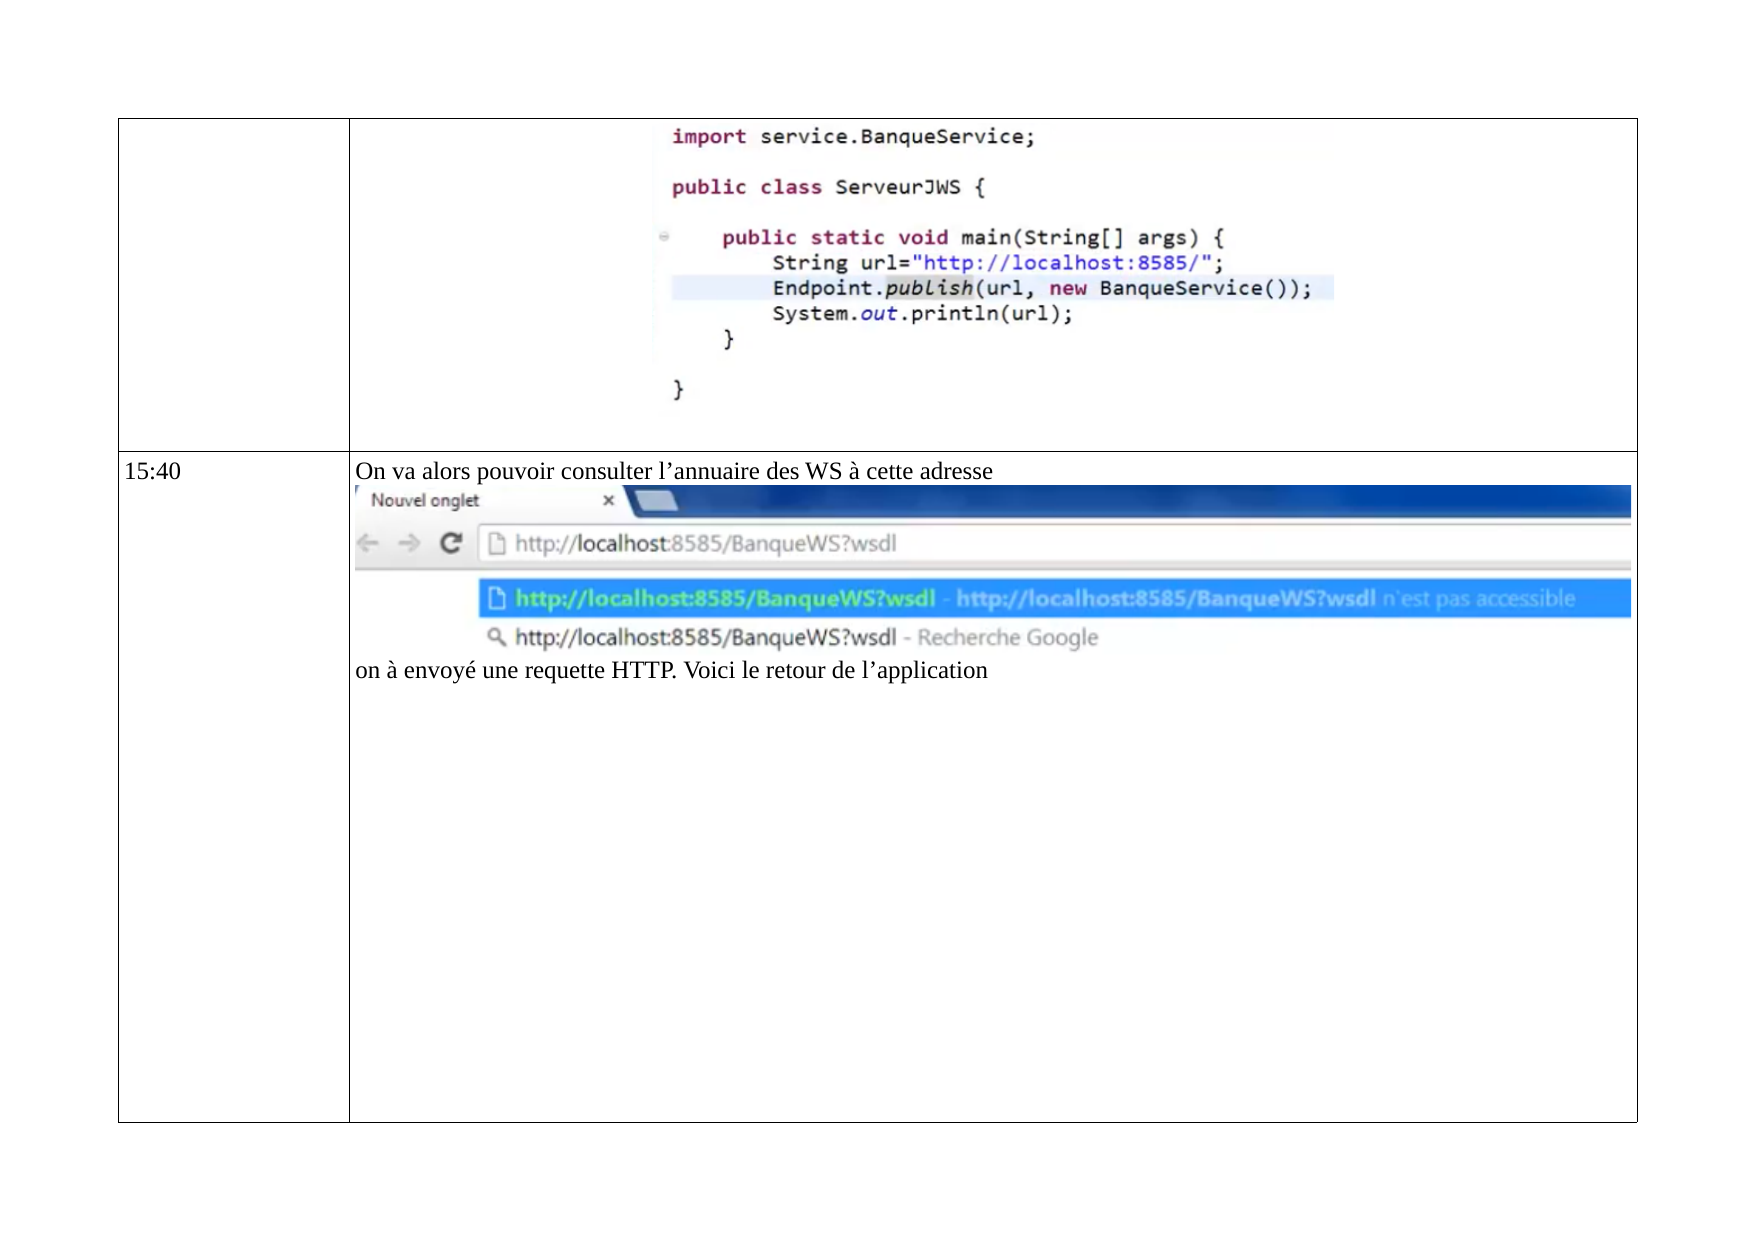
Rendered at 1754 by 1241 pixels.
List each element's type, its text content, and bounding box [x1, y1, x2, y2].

picture [652, 123, 1335, 417]
table_cell [350, 119, 1637, 451]
table_cell On va alors pouvoir consulter l’annuaire des WS à cette adresse on à envoyé une requette HTTP. Voici le retour de l’application [350, 452, 1637, 1122]
table_cell [119, 119, 349, 451]
table_cell 15:40 [119, 452, 349, 1122]
picture [355, 485, 1632, 656]
